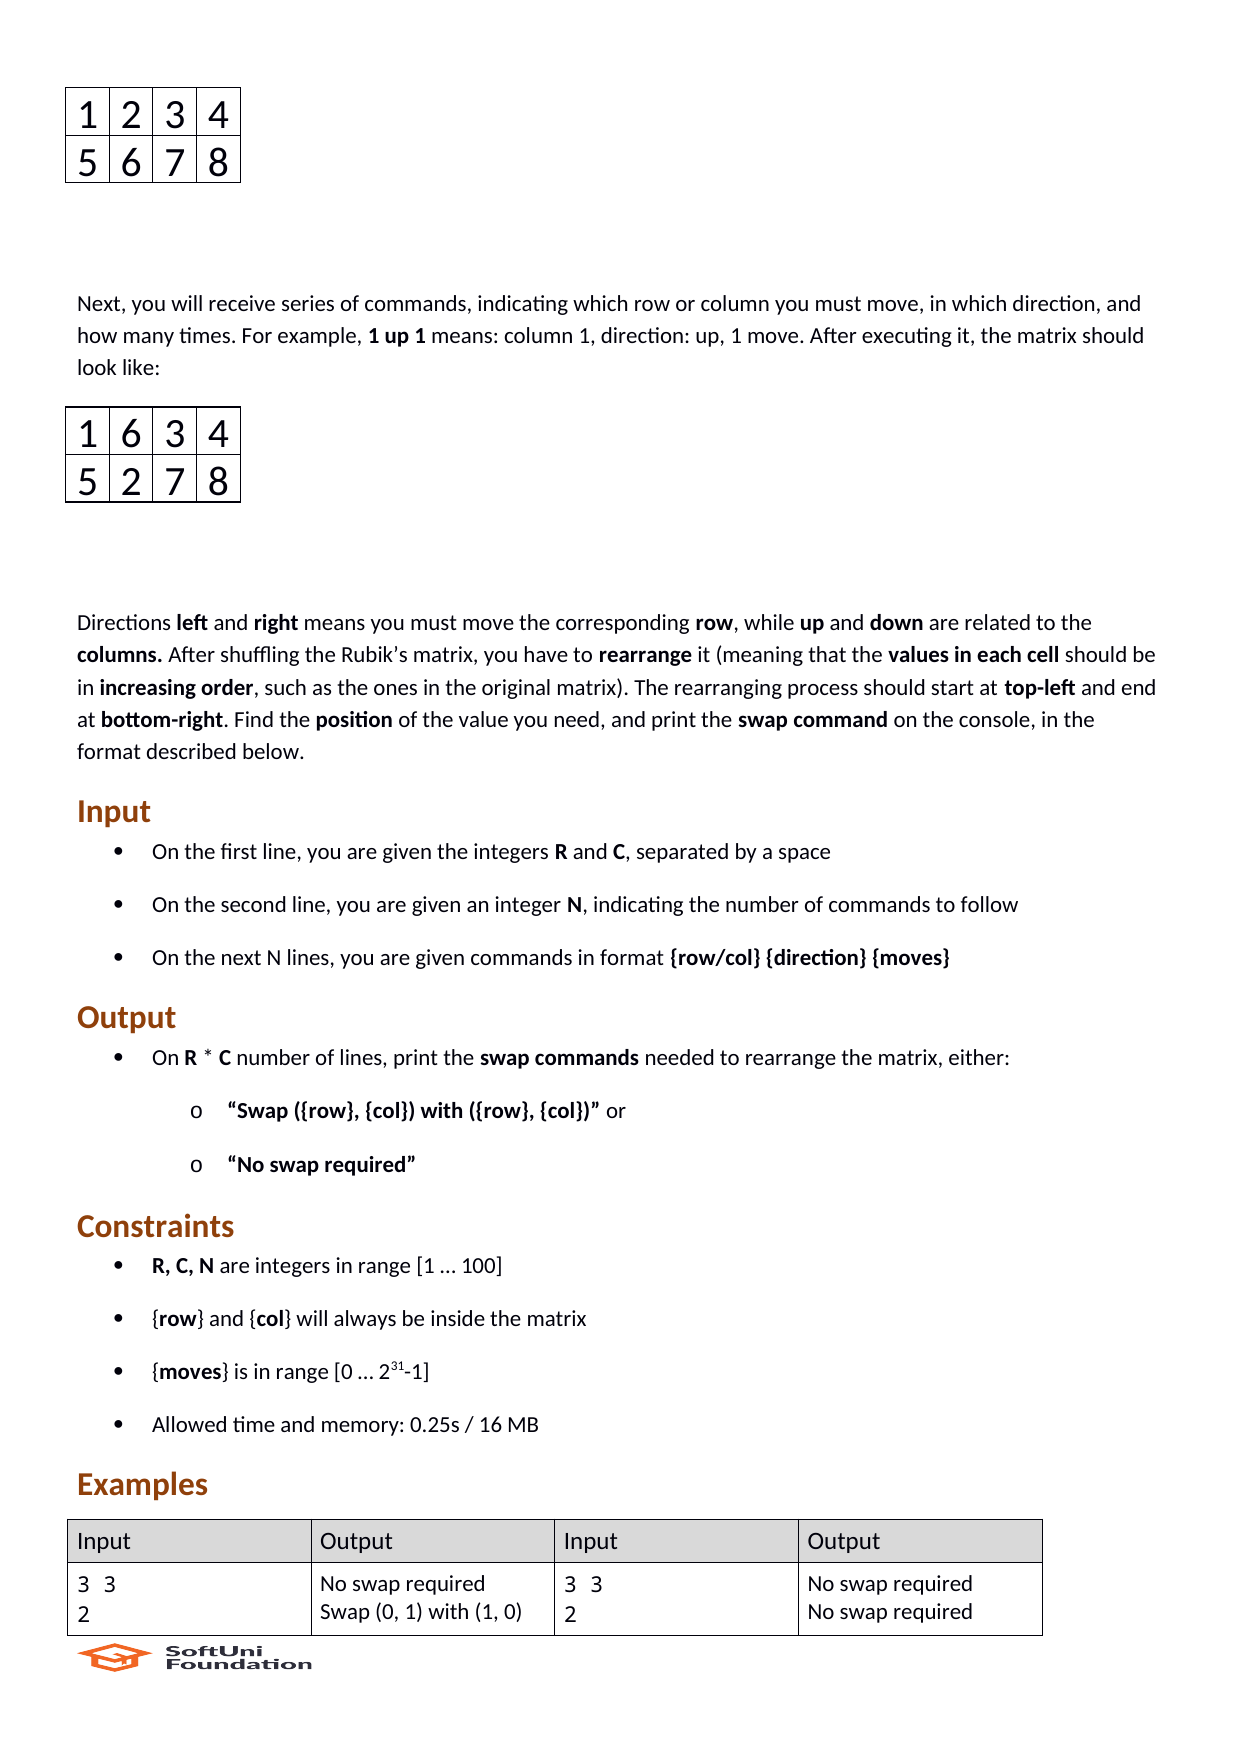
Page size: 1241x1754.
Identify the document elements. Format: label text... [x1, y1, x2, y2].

table_cell 3 3 2 [68, 1563, 311, 1634]
list On the next N lines, you are given commands in format {row/col} {direction} {moves} [114, 943, 1163, 971]
list “No swap required” [189, 1150, 1163, 1179]
subtitle Input [77, 790, 1163, 831]
table_cell 3 3 2 [555, 1563, 798, 1634]
table_cell 2 [110, 455, 152, 501]
subtitle Constraints [77, 1204, 1163, 1245]
table_cell No swap required No swap required [799, 1563, 1042, 1634]
table_cell 7 [153, 455, 196, 501]
table_header Output [799, 1520, 1042, 1562]
table_header 3 [153, 408, 196, 454]
subtitle Output [77, 996, 1163, 1037]
list On the first line, you are given the integers R and C, separated by a space [114, 837, 1163, 865]
list {row} and {col} will always be inside the matrix [114, 1304, 1163, 1332]
table_cell No swap required Swap (0, 1) with (1, 0) [312, 1563, 554, 1634]
list On R * C number of lines, print the swap commands needed to rearrange the matrix, either: [114, 1043, 1163, 1071]
table_header 4 [197, 408, 240, 454]
table_header Input [555, 1520, 798, 1562]
table_cell 5 [66, 136, 109, 182]
list “Swap ({row}, {col}) with ({row}, {col})” or [189, 1096, 1163, 1125]
table_header 6 [110, 408, 152, 454]
text Directions left and right means you must move the corresponding row, while up and down are related to the columns. After shuffling the Rubik’s matrix, you have to rearrange it (meaning that the values in each cell should be in increasing order, such as the ones in the original matrix). The rearranging process should start at top-left and end at bottom-right. Find the position of the value you need, and print the swap command on the console, in the format described below. [77, 608, 1163, 765]
list On the second line, you are given an integer N, indicating the number of commands to follow [114, 890, 1163, 918]
table_header 3 [153, 88, 196, 135]
table_header Output [312, 1520, 554, 1562]
list Allowed time and memory: 0.25s / 16 MB [114, 1410, 1163, 1438]
table_header 4 [197, 88, 240, 135]
table_header 1 [66, 88, 109, 135]
table_header Input [68, 1520, 311, 1562]
text Next, you will receive series of commands, indicating which row or column you must move, in which direction, and how many times. For example, 1 up 1 means: column 1, direction: up, 1 move. After executing it, the matrix should look like: [77, 289, 1163, 381]
picture [76, 1643, 312, 1672]
subtitle Examples [77, 1463, 1163, 1504]
list R, C, N are integers in range [1 … 100] [114, 1251, 1163, 1279]
table_cell 8 [197, 136, 240, 182]
list {moves} is in range [0 … 231-1] [114, 1357, 1163, 1385]
table_header 2 [110, 88, 152, 135]
table_cell 6 [110, 136, 152, 182]
table_cell 5 [66, 455, 109, 501]
table_cell 7 [153, 136, 196, 182]
table_cell 8 [197, 455, 240, 501]
table_header 1 [66, 408, 109, 454]
